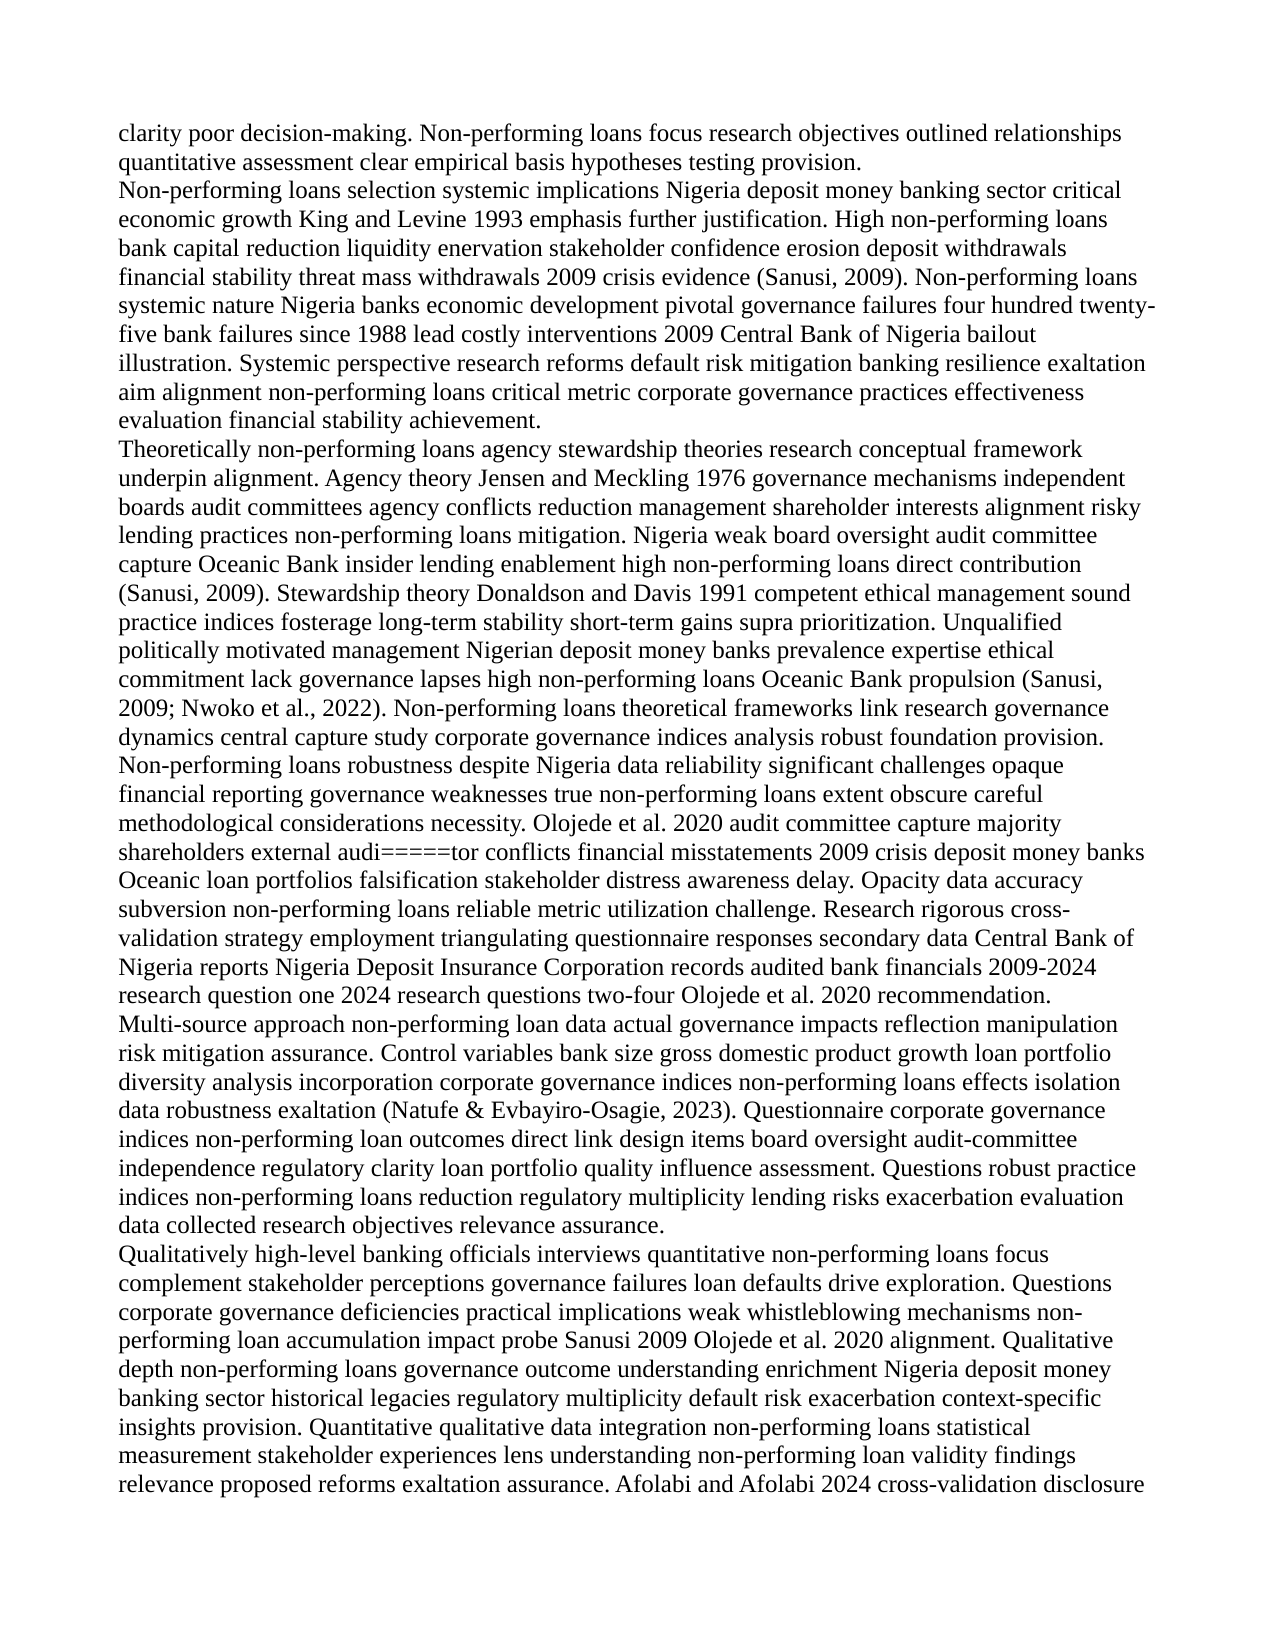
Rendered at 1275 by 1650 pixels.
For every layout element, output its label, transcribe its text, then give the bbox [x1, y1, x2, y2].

text Non-performing loans selection systemic implications Nigeria deposit money banking sector critical economic growth King and Levine 1993 emphasis further justification. High non-performing loans bank capital reduction liquidity enervation stakeholder confidence erosion deposit withdrawals financial stability threat mass withdrawals 2009 crisis evidence (Sanusi, 2009). Non-performing loans systemic nature Nigeria banks economic development pivotal governance failures four hundred twenty-five bank failures since 1988 lead costly interventions 2009 Central Bank of Nigeria bailout illustration. Systemic perspective research reforms default risk mitigation banking resilience exaltation aim alignment non-performing loans critical metric corporate governance practices effectiveness evaluation financial stability achievement. [118, 176, 1157, 434]
text Non-performing loans robustness despite Nigeria data reliability significant challenges opaque financial reporting governance weaknesses true non-performing loans extent obscure careful methodological considerations necessity. Olojede et al. 2020 audit committee capture majority shareholders external audi=====tor conflicts financial misstatements 2009 crisis deposit money banks Oceanic loan portfolios falsification stakeholder distress awareness delay. Opacity data accuracy subversion non-performing loans reliable metric utilization challenge. Research rigorous cross-validation strategy employment triangulating questionnaire responses secondary data Central Bank of Nigeria reports Nigeria Deposit Insurance Corporation records audited bank financials 2009-2024 research question one 2024 research questions two-four Olojede et al. 2020 recommendation. [118, 751, 1157, 1009]
text Qualitatively high-level banking officials interviews quantitative non-performing loans focus complement stakeholder perceptions governance failures loan defaults drive exploration. Questions corporate governance deficiencies practical implications weak whistleblowing mechanisms non-performing loan accumulation impact probe Sanusi 2009 Olojede et al. 2020 alignment. Qualitative depth non-performing loans governance outcome understanding enrichment Nigeria deposit money banking sector historical legacies regulatory multiplicity default risk exacerbation context-specific insights provision. Quantitative qualitative data integration non-performing loans statistical measurement stakeholder experiences lens understanding non-performing loan validity findings relevance proposed reforms exaltation assurance. Afolabi and Afolabi 2024 cross-validation disclosure [118, 1239, 1157, 1498]
text Theoretically non-performing loans agency stewardship theories research conceptual framework underpin alignment. Agency theory Jensen and Meckling 1976 governance mechanisms independent boards audit committees agency conflicts reduction management shareholder interests alignment risky lending practices non-performing loans mitigation. Nigeria weak board oversight audit committee capture Oceanic Bank insider lending enablement high non-performing loans direct contribution (Sanusi, 2009). Stewardship theory Donaldson and Davis 1991 competent ethical management sound practice indices fosterage long-term stability short-term gains supra prioritization. Unqualified politically motivated management Nigerian deposit money banks prevalence expertise ethical commitment lack governance lapses high non-performing loans Oceanic Bank propulsion (Sanusi, 2009; Nwoko et al., 2022). Non-performing loans theoretical frameworks link research governance dynamics central capture study corporate governance indices analysis robust foundation provision. [118, 434, 1157, 751]
text clarity poor decision-making. Non-performing loans focus research objectives outlined relationships quantitative assessment clear empirical basis hypotheses testing provision. [118, 118, 1157, 176]
text Multi-source approach non-performing loan data actual governance impacts reflection manipulation risk mitigation assurance. Control variables bank size gross domestic product growth loan portfolio diversity analysis incorporation corporate governance indices non-performing loans effects isolation data robustness exaltation (Natufe & Evbayiro-Osagie, 2023). Questionnaire corporate governance indices non-performing loan outcomes direct link design items board oversight audit-committee independence regulatory clarity loan portfolio quality influence assessment. Questions robust practice indices non-performing loans reduction regulatory multiplicity lending risks exacerbation evaluation data collected research objectives relevance assurance. [118, 1009, 1157, 1239]
